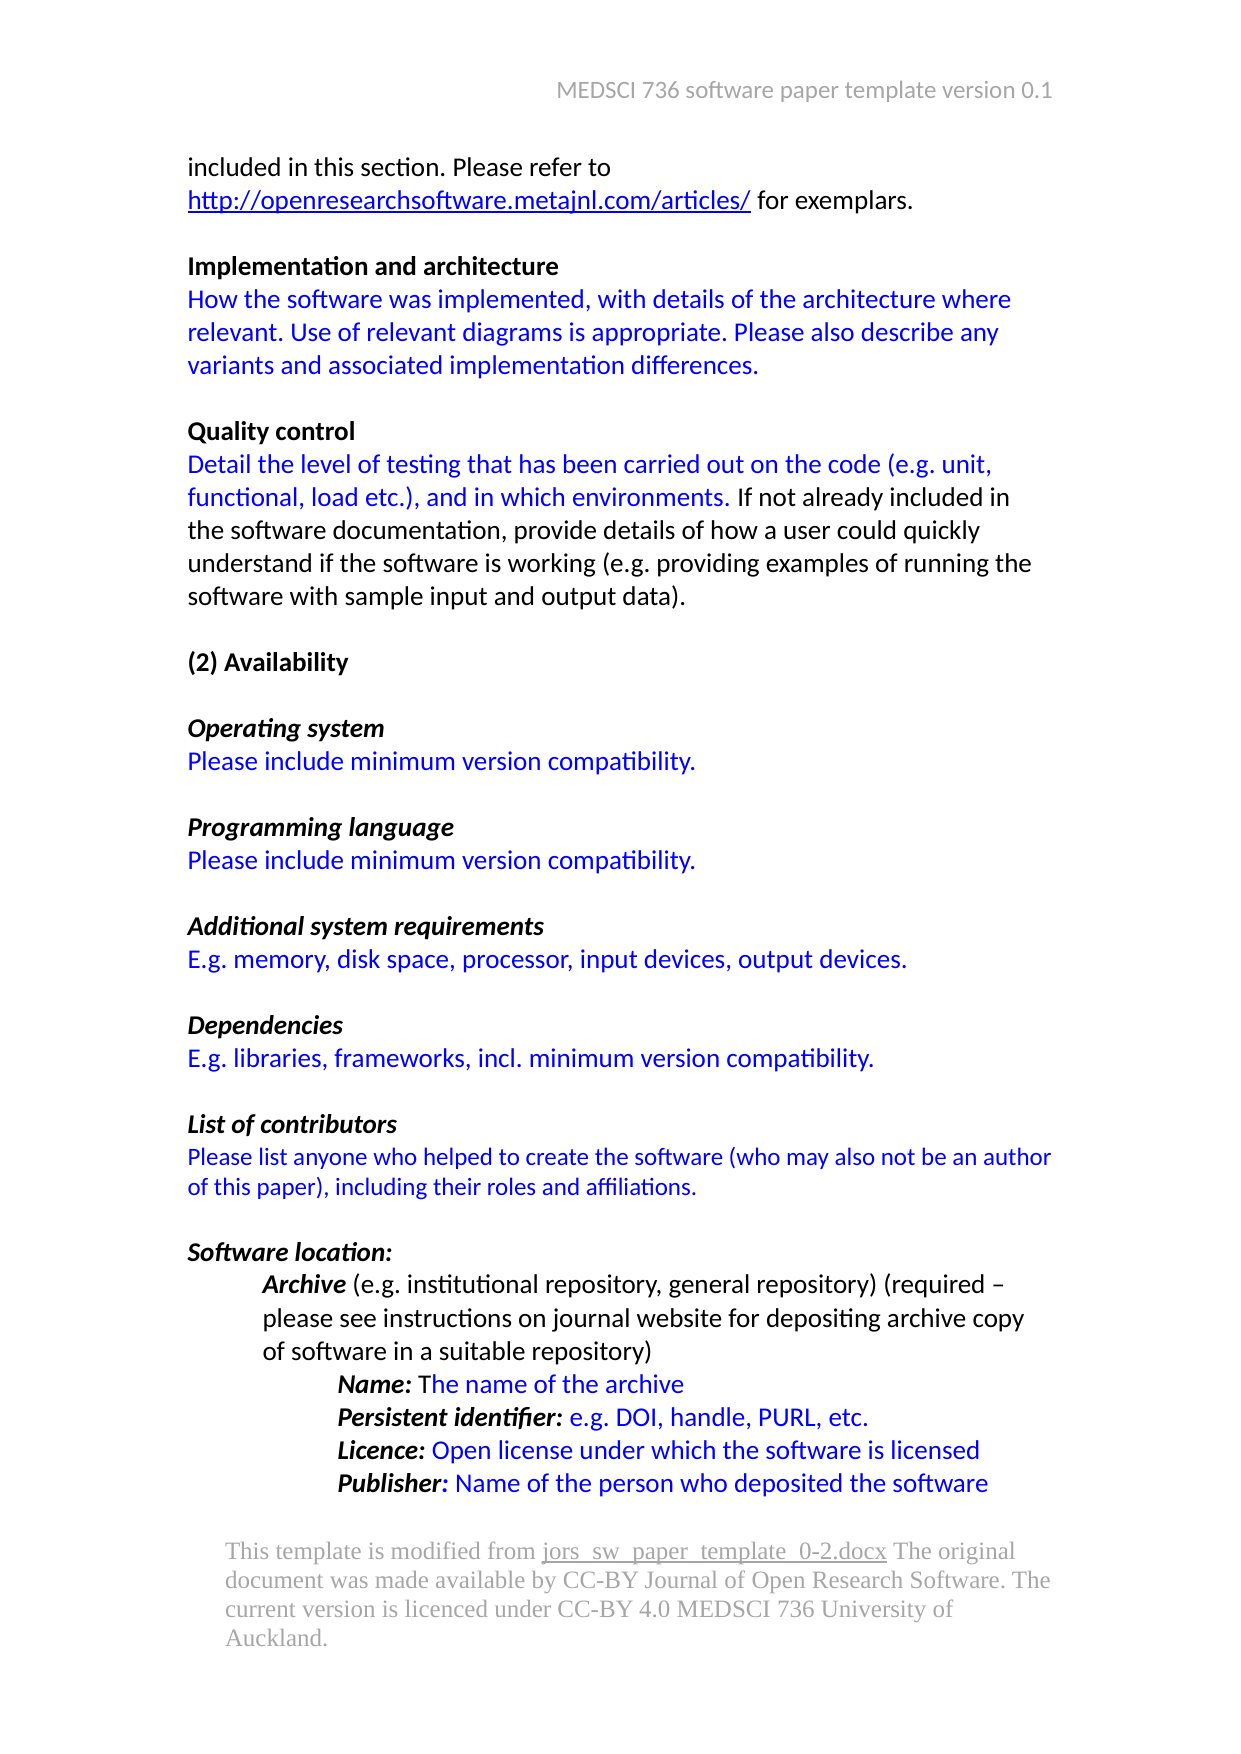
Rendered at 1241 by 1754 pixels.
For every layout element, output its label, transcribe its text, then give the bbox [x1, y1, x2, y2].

text Operating system [187, 711, 1053, 744]
text Name: The name of the archive [337, 1367, 1053, 1400]
text Quality control [187, 414, 1053, 447]
text Please list anyone who helped to create the software (who may also not be an author of this paper), including their roles and affiliations. [187, 1141, 1053, 1202]
text Implementation and architecture [187, 249, 1053, 282]
text Programming language [187, 810, 1053, 843]
text Publisher: Name of the person who deposited the software [337, 1466, 1053, 1499]
text Please include minimum version compatibility. [187, 843, 1053, 876]
text (2) Availability [187, 645, 1053, 678]
text Dependencies [187, 1008, 1053, 1042]
text Persistent identifier: e.g. DOI, handle, PURL, etc. [337, 1400, 1053, 1433]
text Please include minimum version compatibility. [187, 744, 1053, 777]
text E.g. libraries, frameworks, incl. minimum version compatibility. [187, 1042, 1053, 1074]
subtitle included in this section. Please refer to http://openresearchsoftware.metajnl.com/articles/ for exemplars. [187, 150, 1053, 216]
text E.g. memory, disk space, processor, input devices, output devices. [187, 942, 1053, 976]
text Archive (e.g. institutional repository, general repository) (required – please see instructions on journal website for depositing archive copy of software in a suitable repository) [262, 1268, 1053, 1367]
text Detail the level of testing that has been carried out on the code (e.g. unit, functional, load etc.), and in which environments. If not already included in the software documentation, provide details of how a user could quickly understand if the software is working (e.g. providing examples of running the software with sample input and output data). [187, 447, 1053, 612]
text How the software was implemented, with details of the architecture where relevant. Use of relevant diagrams is appropriate. Please also describe any variants and associated implementation differences. [187, 282, 1053, 381]
text Licence: Open license under which the software is licensed [337, 1433, 1053, 1466]
text List of contributors [187, 1108, 1053, 1141]
text Additional system requirements [187, 909, 1053, 942]
text Software location: [187, 1235, 1053, 1268]
